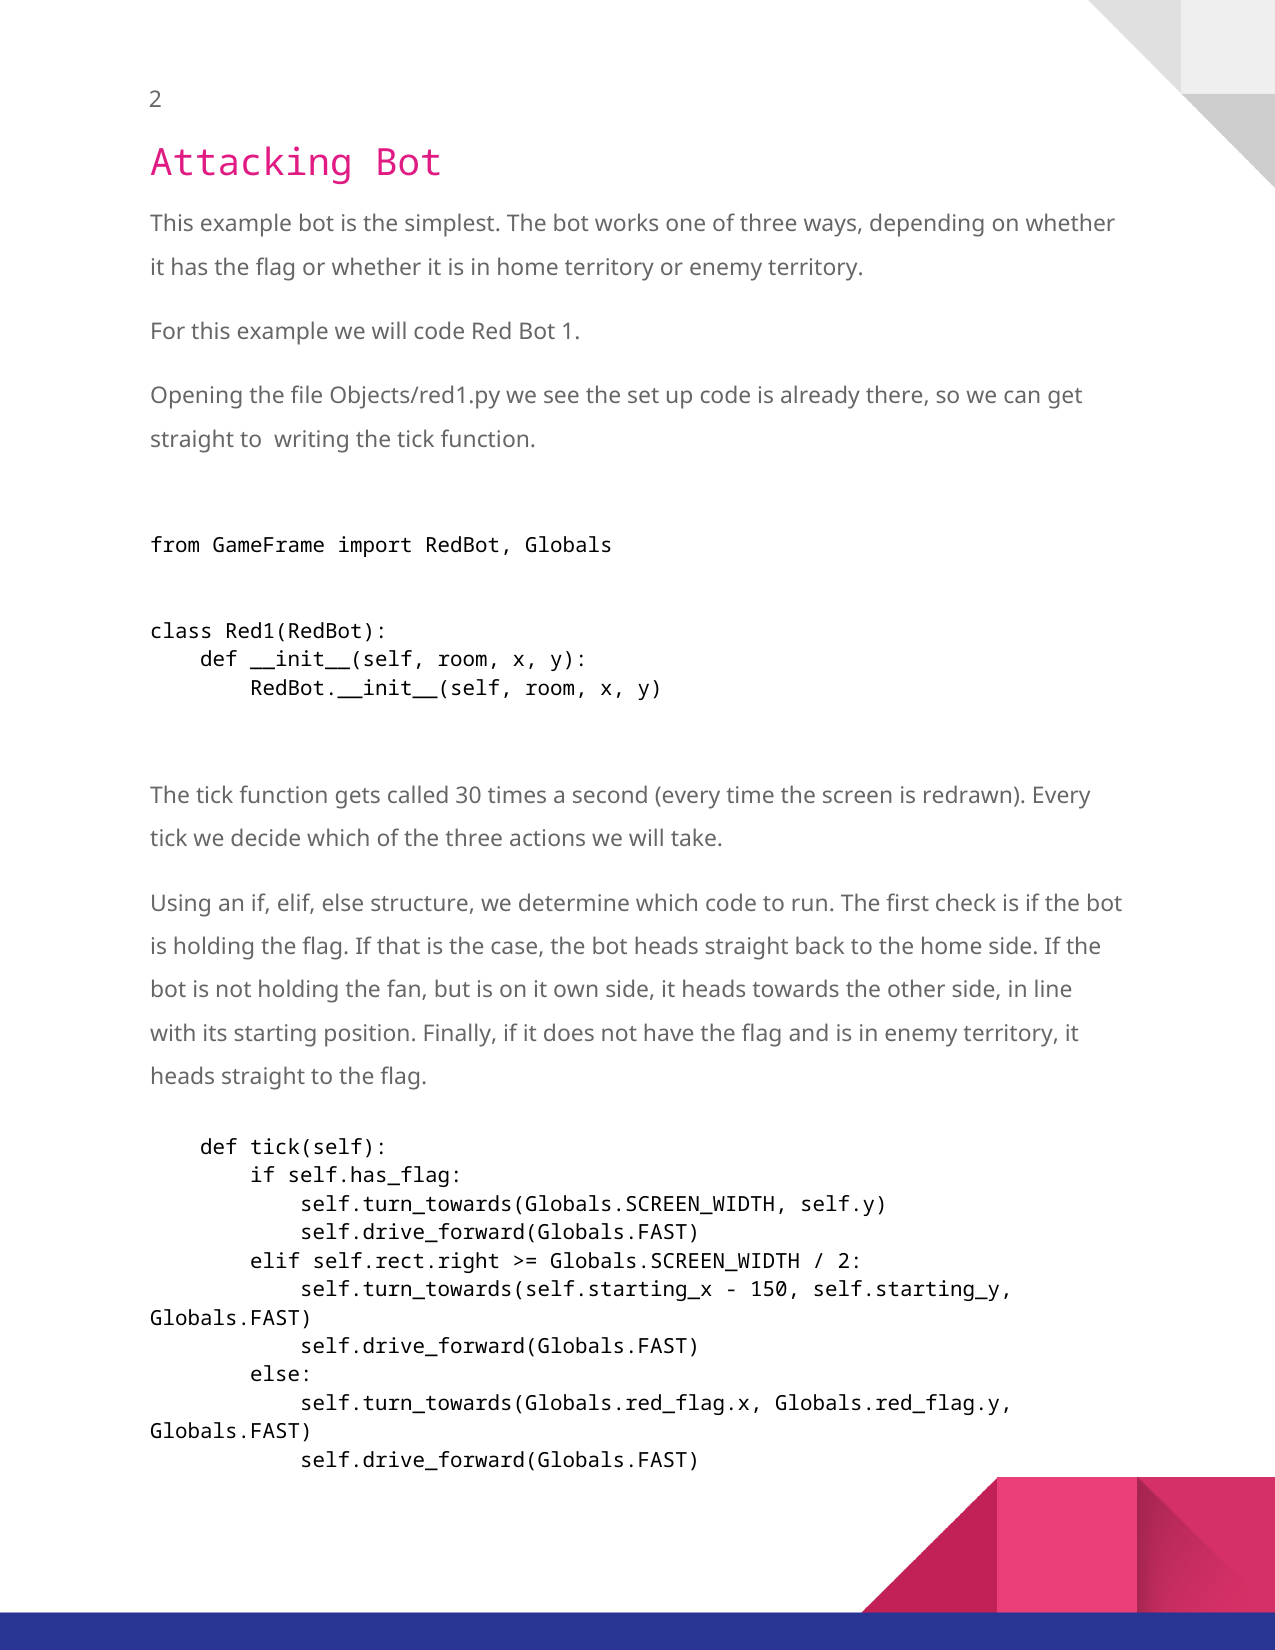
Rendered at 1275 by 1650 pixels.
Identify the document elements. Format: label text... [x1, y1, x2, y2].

text else: [150, 1359, 1125, 1388]
picture [0, 1476, 1275, 1650]
text from GameFrame import RedBot, Globals [150, 530, 1125, 559]
text self.drive_forward(Globals.FAST) [150, 1445, 1125, 1473]
text For this example we will code Red Bot 1. [150, 315, 1125, 346]
text RedBot.__init__(self, room, x, y) [150, 673, 1125, 701]
picture [1087, 0, 1275, 188]
text def tick(self): [150, 1132, 1125, 1161]
text def __init__(self, room, x, y): [150, 644, 1125, 673]
subtitle Attacking Bot [150, 135, 1125, 186]
text The tick function gets called 30 times a second (every time the screen is redrawn). Every tick we decide which of the three actions we will take. [150, 779, 1125, 853]
text self.turn_towards(self.starting_x - 150, self.starting_y, Globals.FAST) [150, 1274, 1125, 1331]
text self.drive_forward(Globals.FAST) [150, 1331, 1125, 1359]
text Opening the file Objects/red1.py we see the set up code is already there, so we can get straight to writing the tick function. [150, 379, 1125, 454]
text self.turn_towards(Globals.SCREEN_WIDTH, self.y) [150, 1189, 1125, 1217]
text self.turn_towards(Globals.red_flag.x, Globals.red_flag.y, Globals.FAST) [150, 1388, 1125, 1445]
text This example bot is the simplest. The bot works one of three ways, depending on whether it has the flag or whether it is in home territory or enemy territory. [150, 207, 1125, 282]
text Using an if, elif, else structure, we determine which code to run. The first check is if the bot is holding the flag. If that is the case, the bot heads straight back to the home side. If the bot is not holding the fan, but is on it own side, it heads towards the other side, in line with its starting position. Finally, if it does not have the flag and is in enemy territory, it heads straight to the flag. [150, 886, 1125, 1091]
text elif self.rect.right >= Globals.SCREEN_WIDTH / 2: [150, 1246, 1125, 1274]
text self.drive_forward(Globals.FAST) [150, 1217, 1125, 1246]
text if self.has_flag: [150, 1161, 1125, 1189]
text class Red1(RedBot): [150, 616, 1125, 644]
